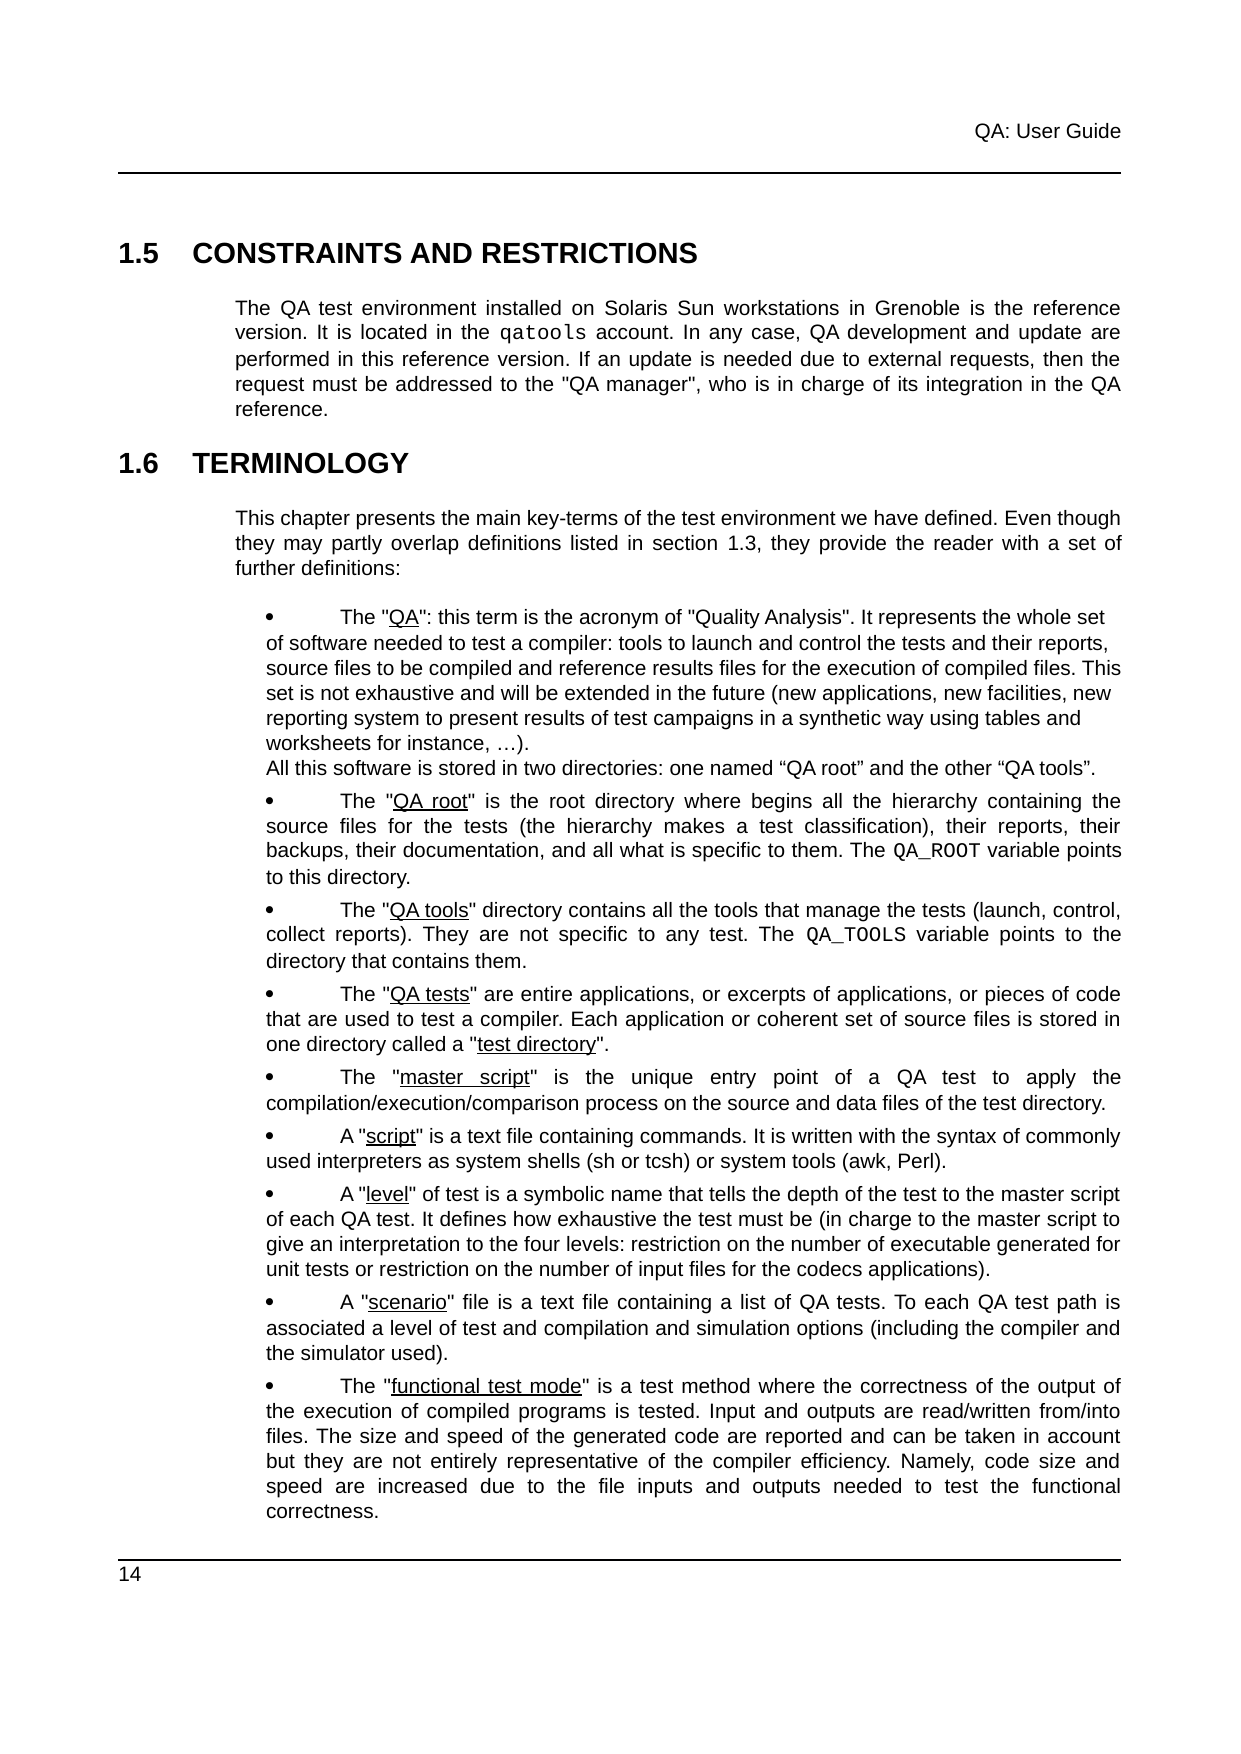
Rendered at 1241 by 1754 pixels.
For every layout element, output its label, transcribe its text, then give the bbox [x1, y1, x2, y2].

text This chapter presents the main key-terms of the test environment we have defined. Even though they may partly overlap definitions listed in section 1.3, they provide the reader with a set of further definitions: [235, 504, 1122, 579]
list The "QA root" is the root directory where begins all the hierarchy containing the source files for the tests (the hierarchy makes a test classification), their reports, their backups, their documentation, and all what is specific to them. The QA_ROOT variable points to this directory. [266, 788, 1122, 888]
list The "QA": this term is the acronym of "Quality Analysis". It represents the whole set of software needed to test a compiler: tools to launch and control the tests and their reports, source files to be compiled and reference results files for the execution of compiled files. This set is not exhaustive and will be extended in the future (new applications, new facilities, new reporting system to present results of test campaigns in a synthetic way using tables and worksheets for instance, …). All this software is stored in two directories: one named “QA root” and the other “QA tools”. [266, 604, 1122, 779]
text The QA test environment installed on Solaris Sun workstations in Grenoble is the reference version. It is located in the qatools account. In any case, QA development and update are performed in this reference version. If an update is needed due to external requests, then the request must be addressed to the "QA manager", who is in charge of its integration in the QA reference. [235, 295, 1122, 421]
list The "QA tests" are entire applications, or excerpts of applications, or pieces of code that are used to test a compiler. Each application or coherent set of source files is stored in one directory called a "test directory". [266, 981, 1122, 1056]
subtitle Constraints and restrictions [118, 236, 1122, 270]
list The "functional test mode" is a test method where the correctness of the output of the execution of compiled programs is tested. Input and outputs are read/written from/into files. The size and speed of the generated code are reported and can be taken in account but they are not entirely representative of the compiler efficiency. Namely, code size and speed are increased due to the file inputs and outputs needed to test the functional correctness. [266, 1373, 1122, 1523]
list A "scenario" file is a text file containing a list of QA tests. To each QA test path is associated a level of test and compilation and simulation options (including the compiler and the simulator used). [266, 1289, 1122, 1364]
subtitle Terminology [118, 446, 1122, 479]
list The "QA tools" directory contains all the tools that manage the tests (launch, control, collect reports). They are not specific to any test. The QA_TOOLS variable points to the directory that contains them. [266, 897, 1122, 973]
list A "level" of test is a symbolic name that tells the depth of the test to the master script of each QA test. It defines how exhaustive the test must be (in charge to the master script to give an interpretation to the four levels: restriction on the number of executable generated for unit tests or restriction on the number of input files for the codecs applications). [266, 1181, 1122, 1281]
list A "script" is a text file containing commands. It is written with the syntax of commonly used interpreters as system shells (sh or tcsh) or system tools (awk, Perl). [266, 1123, 1122, 1173]
list The "master script" is the unique entry point of a QA test to apply the compilation/execution/comparison process on the source and data files of the test directory. [266, 1064, 1122, 1114]
